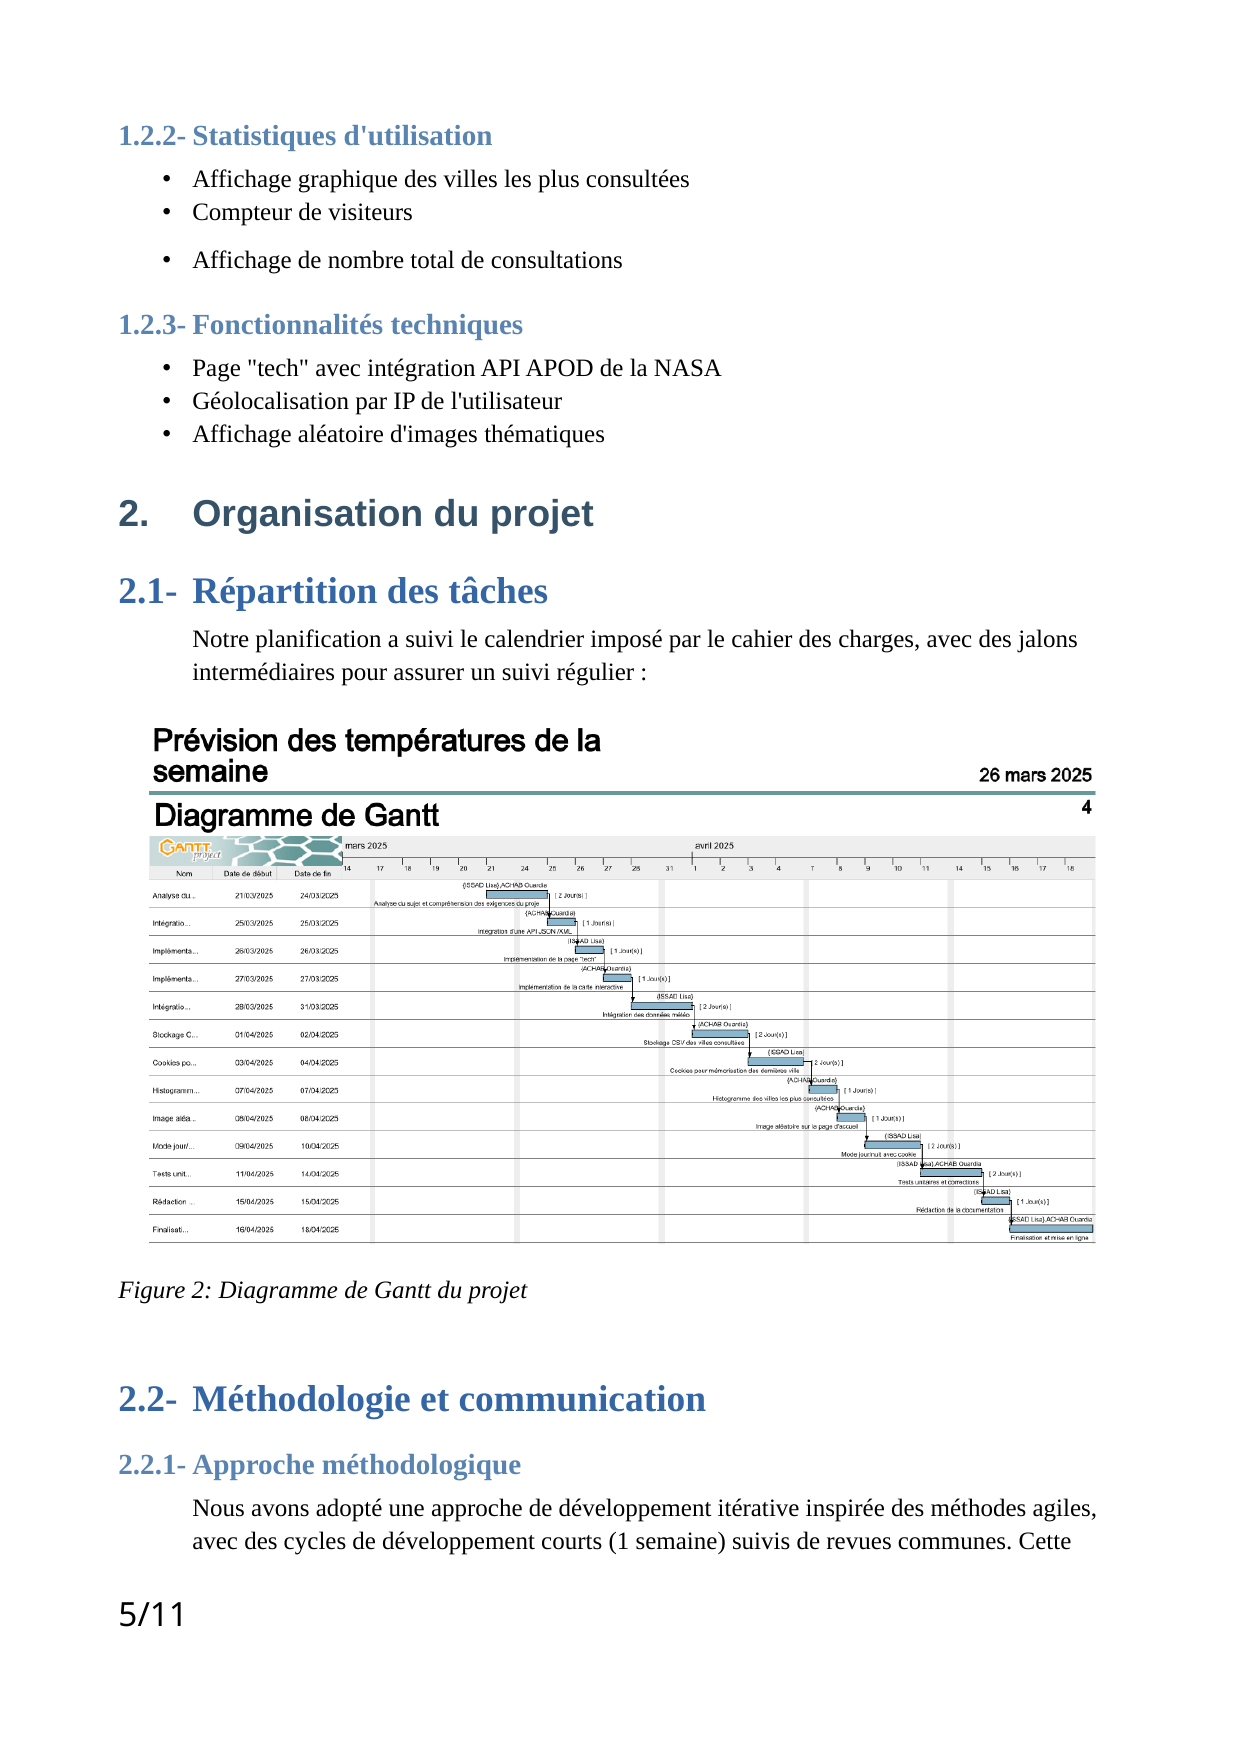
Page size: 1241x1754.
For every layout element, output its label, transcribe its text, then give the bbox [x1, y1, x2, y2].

subtitle Statistiques d'utilisation [118, 118, 1122, 152]
text Notre planification a suivi le calendrier imposé par le cahier des charges, avec des jalons intermédiaires pour assurer un suivi régulier : [192, 624, 1122, 686]
subtitle Répartition des tâches [118, 568, 1122, 611]
list Affichage aléatoire d'images thématiques [162, 419, 1122, 448]
list Compteur de visiteurs [162, 197, 1122, 226]
subtitle Méthodologie et communication [118, 1377, 1122, 1420]
list Page "tech" avec intégration API APOD de la NASA [162, 353, 1122, 382]
list Géolocalisation par IP de l'utilisateur [162, 386, 1122, 415]
subtitle Organisation du projet [118, 492, 1122, 535]
text Nous avons adopté une approche de développement itérative inspirée des méthodes agiles, avec des cycles de développement courts (1 semaine) suivis de revues communes. Cette [192, 1493, 1122, 1555]
subtitle Approche méthodologique [118, 1447, 1122, 1480]
subtitle Fonctionnalités techniques [118, 307, 1122, 341]
text Figure 2: Diagramme de Gantt du projet [118, 1276, 1122, 1304]
picture [118, 716, 1123, 1276]
list Affichage de nombre total de consultations [162, 245, 1122, 273]
list Affichage graphique des villes les plus consultées [162, 164, 1122, 193]
